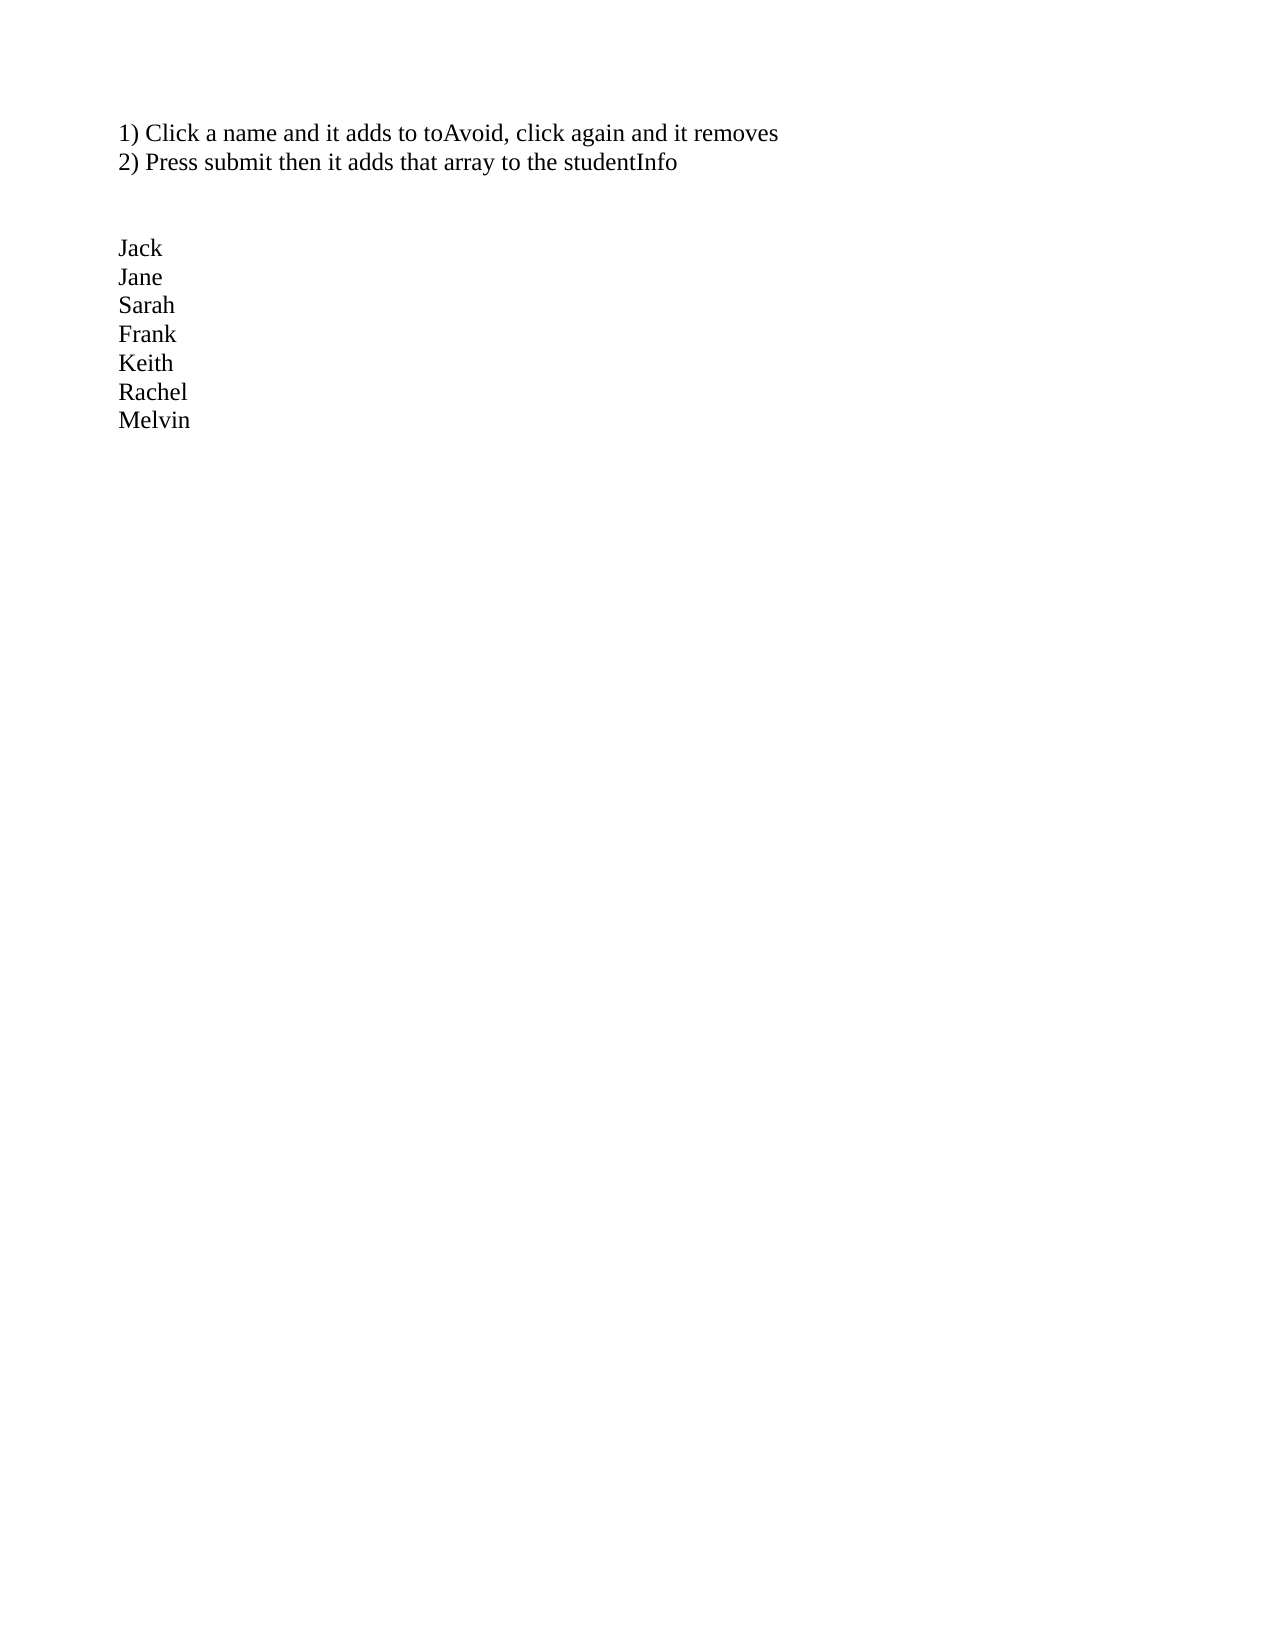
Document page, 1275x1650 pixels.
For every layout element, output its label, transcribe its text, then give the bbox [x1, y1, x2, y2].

text 2) Press submit then it adds that array to the studentInfo [118, 147, 1157, 176]
text Sarah [118, 291, 1157, 319]
text Melvin [118, 406, 1157, 434]
text Frank [118, 319, 1157, 348]
text Jack [118, 233, 1157, 262]
text Keith [118, 348, 1157, 377]
text Jane [118, 262, 1157, 291]
text Rachel [118, 377, 1157, 406]
text 1) Click a name and it adds to toAvoid, click again and it removes [118, 118, 1157, 147]
